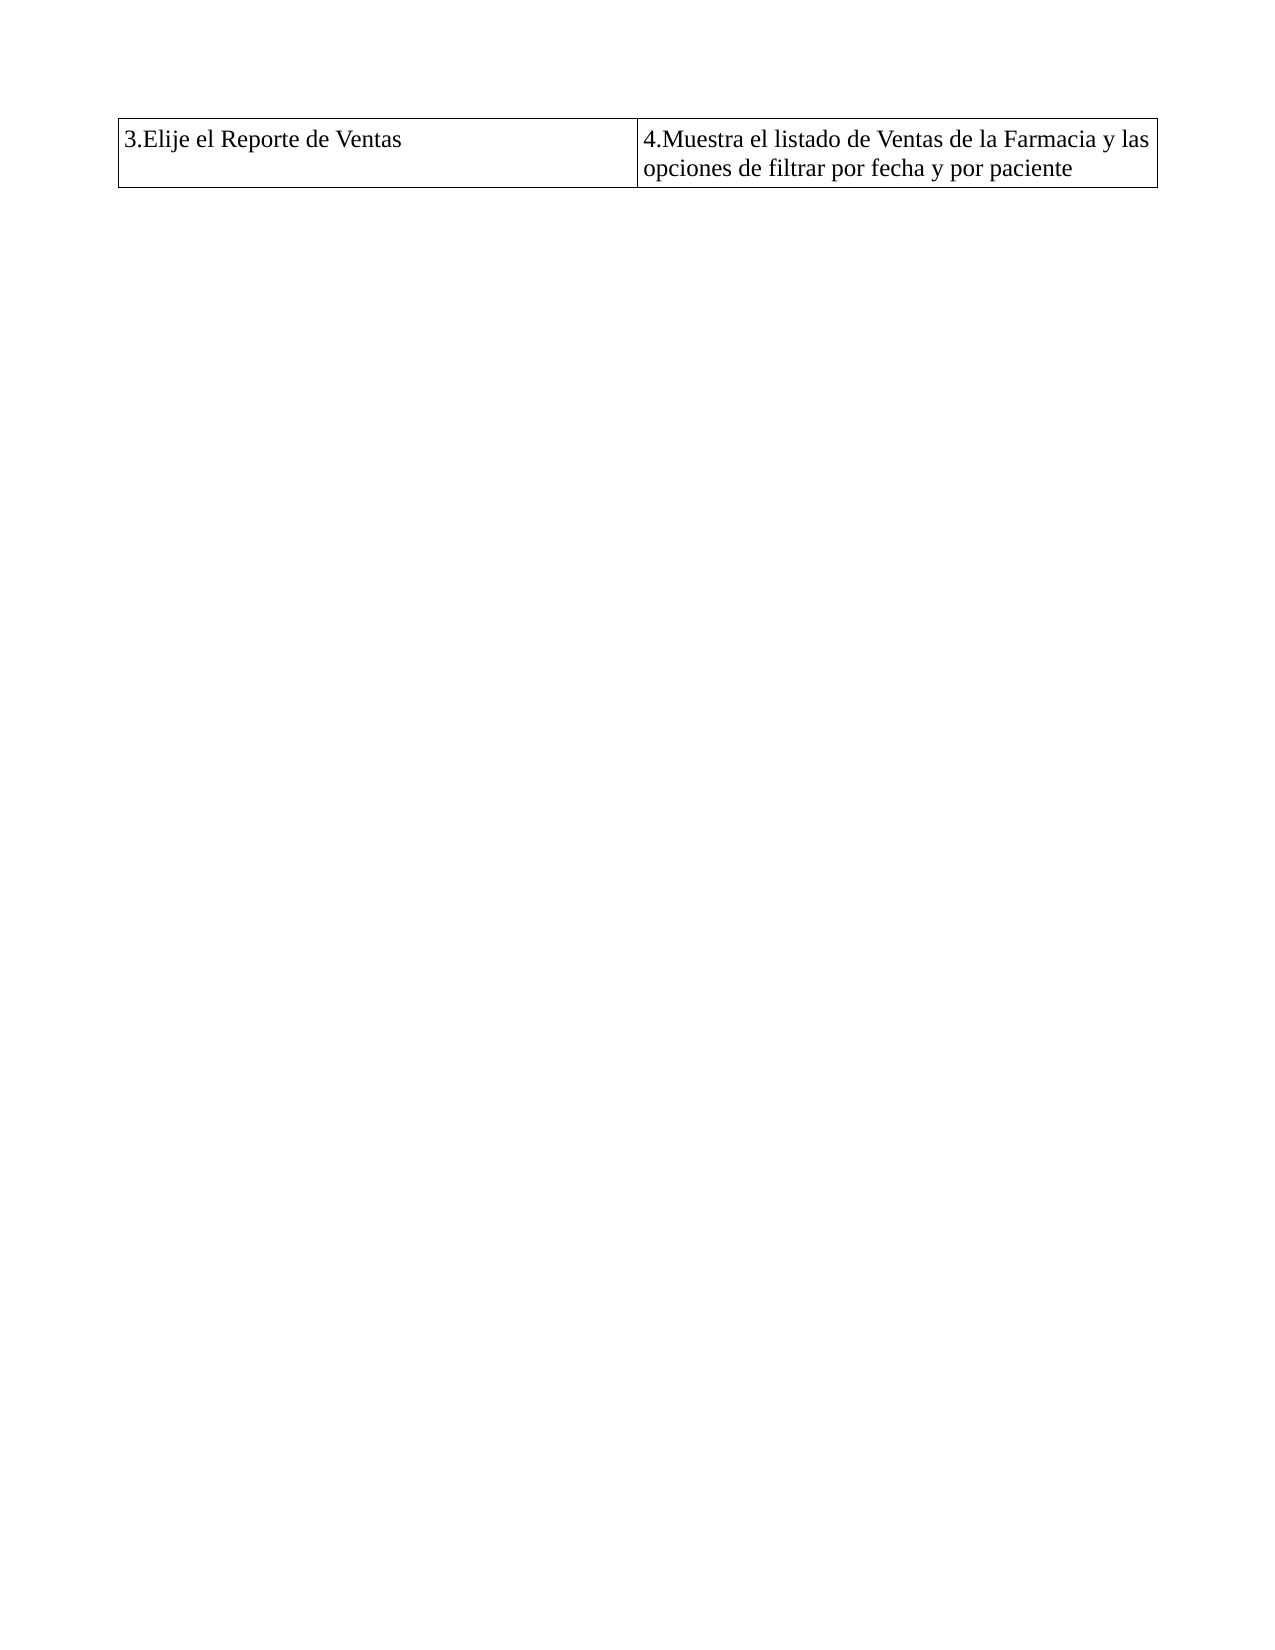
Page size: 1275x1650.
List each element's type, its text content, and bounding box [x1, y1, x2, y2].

table_cell 4.Muestra el listado de Ventas de la Farmacia y las opciones de filtrar por fecha y por paciente [638, 119, 1157, 187]
table_cell 3.Elije el Reporte de Ventas [119, 119, 637, 187]
